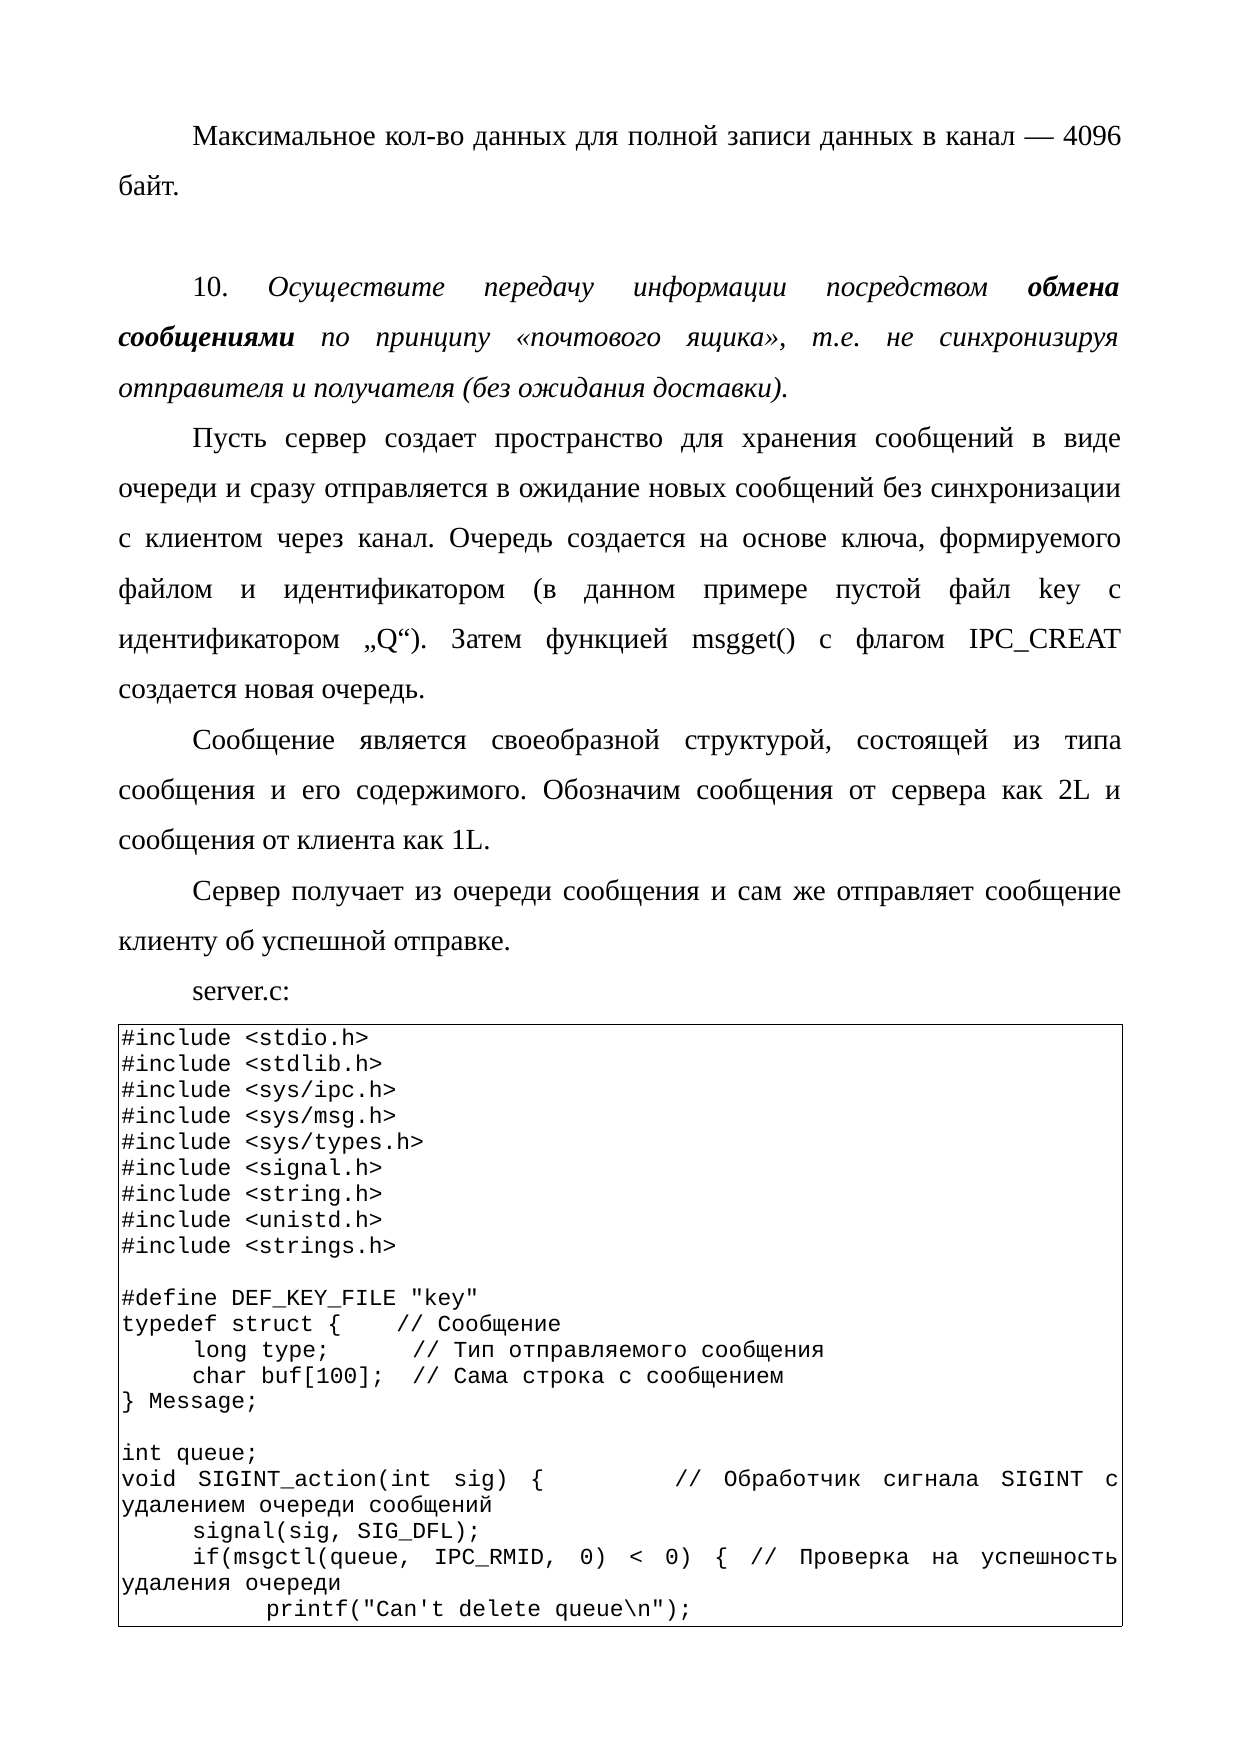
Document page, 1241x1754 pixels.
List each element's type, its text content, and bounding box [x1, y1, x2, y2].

text #include <signal.h> [119, 1153, 1122, 1179]
text void SIGINT_action(int sig) { // Обработчик сигнала SIGINT с удалением очереди сообщений [119, 1465, 1122, 1517]
text Сообщение является своеобразной структурой, состоящей из типа сообщения и его содержимого. Обозначим сообщения от сервера как 2L и сообщения от клиента как 1L. [118, 722, 1122, 856]
text 10. Осуществите передачу информации посредством обмена сообщениями по принципу «почтового ящика», т.е. не синхронизируя отправителя и получателя (без ожидания доставки). [118, 269, 1122, 403]
text char buf[100]; // Сама строка с сообщением [119, 1361, 1122, 1387]
text #include <unistd.h> [119, 1205, 1122, 1231]
text #include <sys/types.h> [119, 1127, 1122, 1153]
text #include <stdlib.h> [119, 1050, 1122, 1076]
text if(msgctl(queue, IPC_RMID, 0) < 0) { // Проверка на успешность удаления очереди [119, 1542, 1122, 1594]
text Сервер получает из очереди сообщения и сам же отправляет сообщение клиенту об успешной отправке. [118, 873, 1122, 957]
text #include <strings.h> [119, 1231, 1122, 1260]
text #define DEF_KEY_FILE "key" [119, 1283, 1122, 1309]
text signal(sig, SIG_DFL); [119, 1517, 1122, 1542]
text #include <string.h> [119, 1179, 1122, 1205]
text } Message; [119, 1387, 1122, 1416]
text #include <sys/msg.h> [119, 1102, 1122, 1127]
text long type; // Тип отправляемого сообщения [119, 1335, 1122, 1361]
text #include <sys/ipc.h> [119, 1076, 1122, 1102]
text printf("Can't delete queue\n"); [119, 1594, 1122, 1626]
text Максимальное кол-во данных для полной записи данных в канал — 4096 байт. [118, 118, 1122, 202]
text server.c: [118, 973, 1122, 1007]
text #include <stdio.h> [119, 1025, 1122, 1050]
text Пусть сервер создает пространство для хранения сообщений в виде очереди и сразу отправляется в ожидание новых сообщений без синхронизации с клиентом через канал. Очередь создается на основе ключа, формируемого файлом и идентификатором (в данном примере пустой файл key с идентификатором „Q“). Затем функцией msgget() с флагом IPC_CREAT создается новая очередь. [118, 420, 1122, 705]
text typedef struct { // Сообщение [119, 1309, 1122, 1335]
text int queue; [119, 1439, 1122, 1465]
